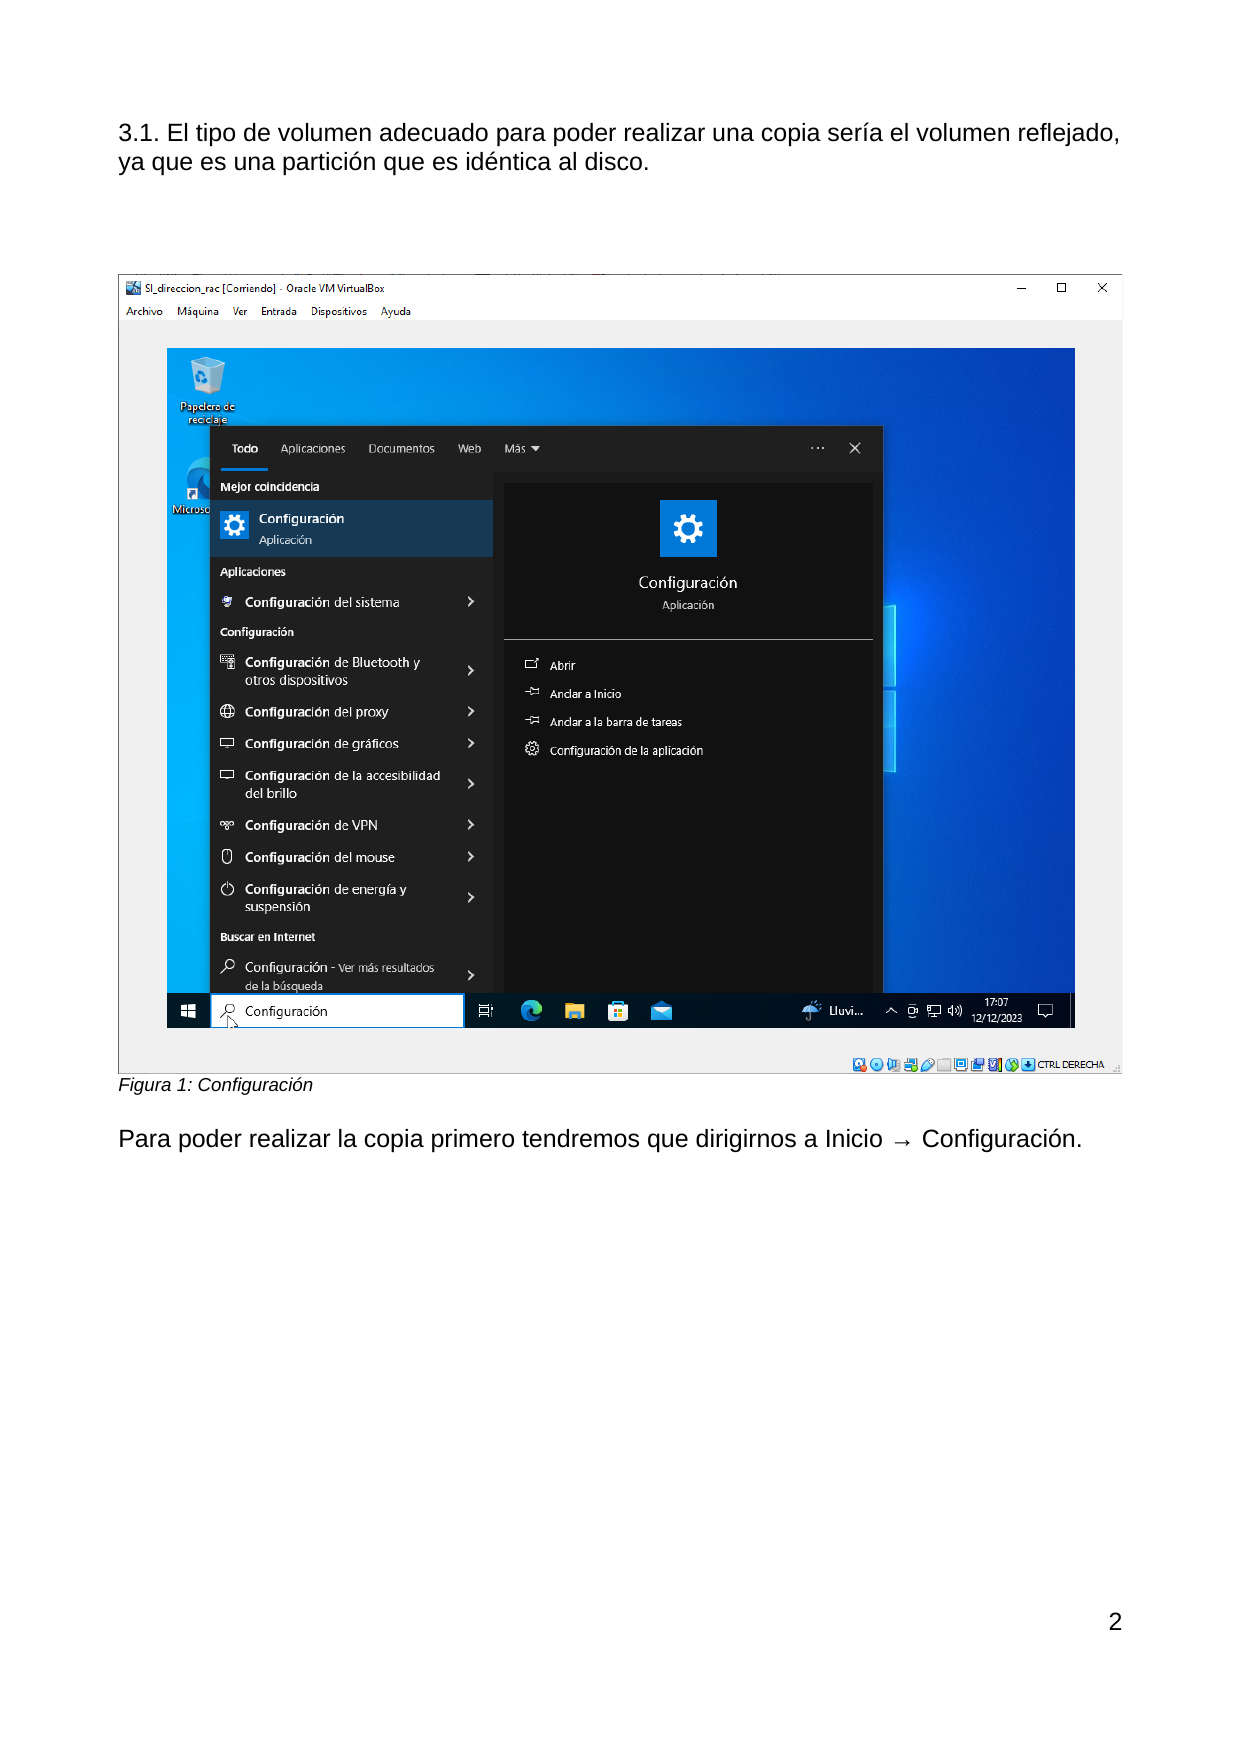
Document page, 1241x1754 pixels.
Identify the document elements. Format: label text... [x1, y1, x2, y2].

picture [118, 274, 1123, 1074]
text Para poder realizar la copia primero tendremos que dirigirnos a Inicio → Configuración. [118, 1124, 1122, 1153]
text 3.1. El tipo de volumen adecuado para poder realizar una copia sería el volumen reflejado, ya que es una partición que es idéntica al disco. [118, 118, 1122, 176]
text Figura 1: Configuración [118, 1074, 1122, 1095]
